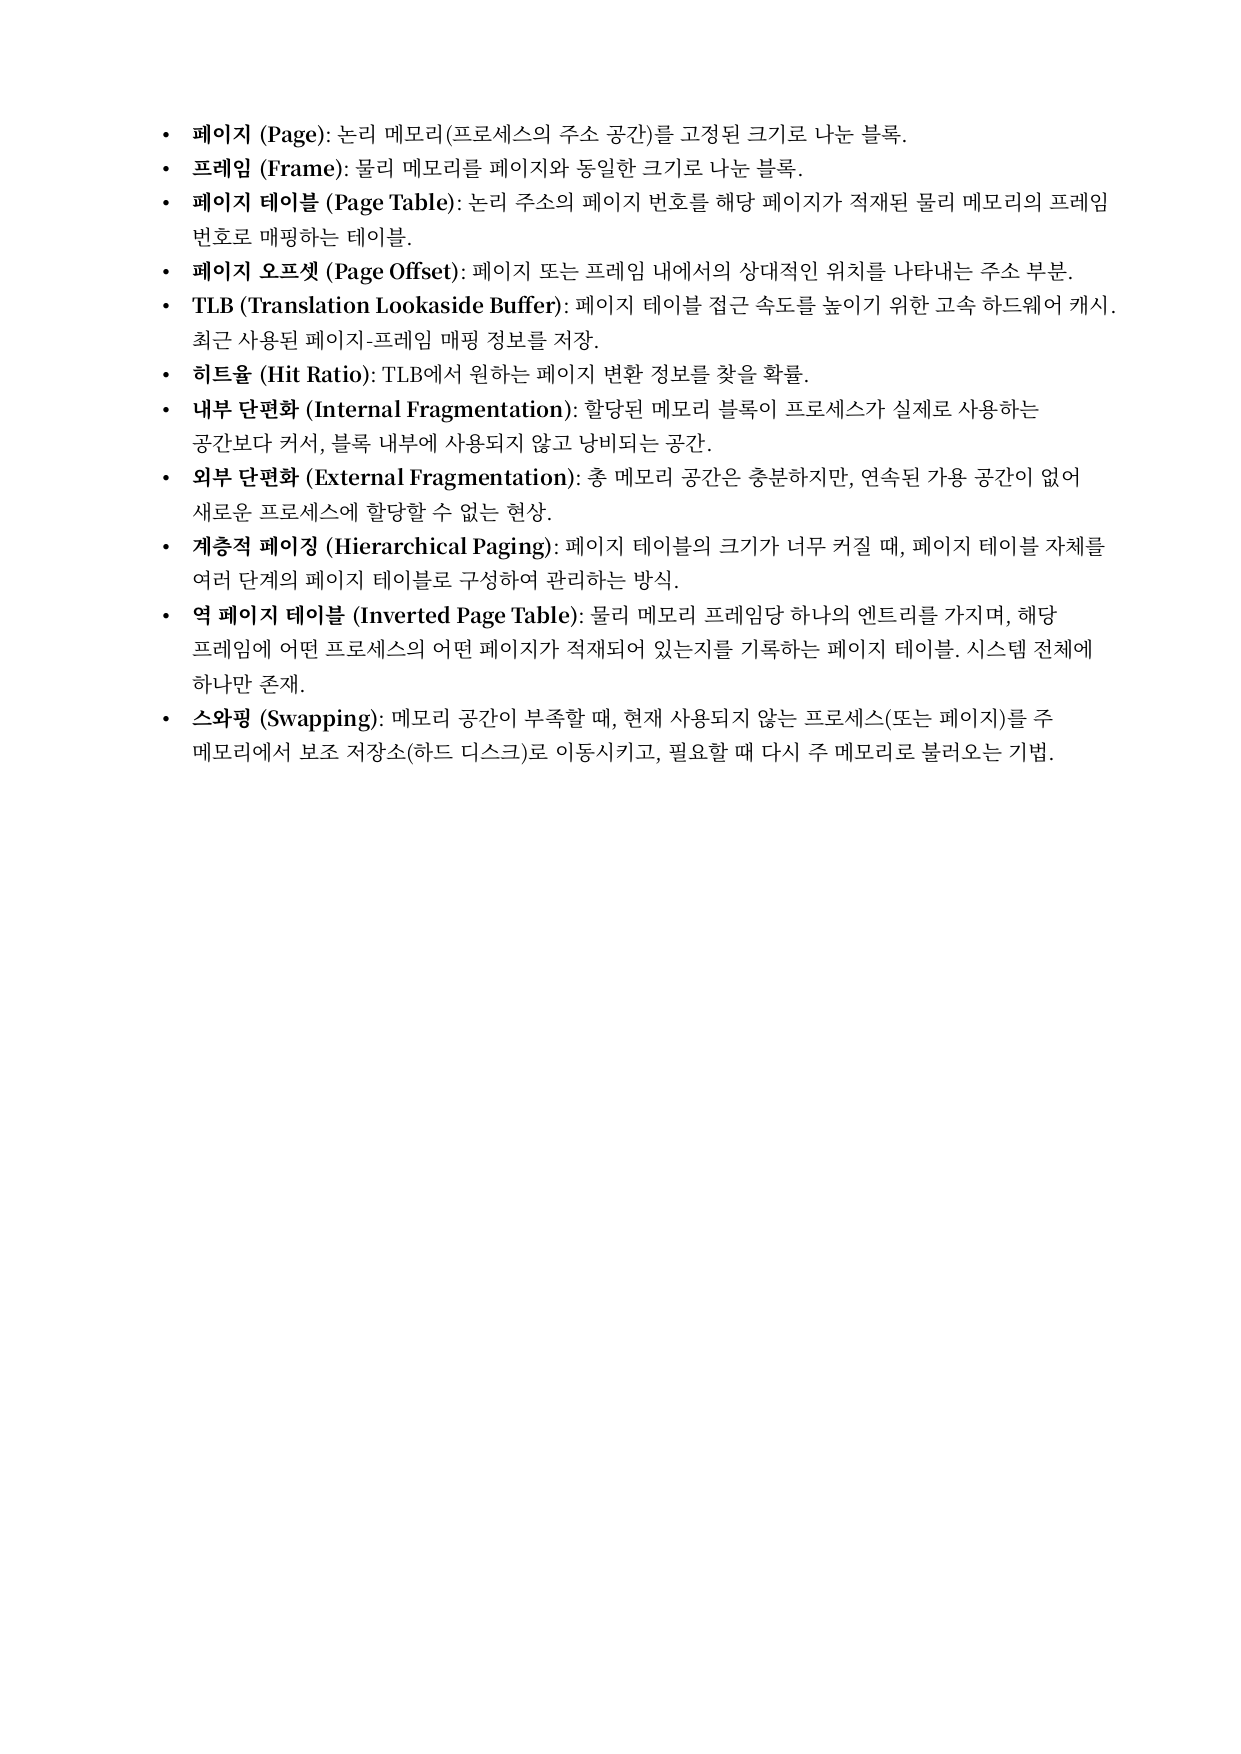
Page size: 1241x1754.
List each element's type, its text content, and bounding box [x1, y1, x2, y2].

list 외부 단편화 (External Fragmentation): 총 메모리 공간은 충분하지만, 연속된 가용 공간이 없어 새로운 프로세스에 할당할 수 없는 현상. [162, 462, 1122, 526]
list TLB (Translation Lookaside Buffer): 페이지 테이블 접근 속도를 높이기 위한 고속 하드웨어 캐시. 최근 사용된 페이지-프레임 매핑 정보를 저장. [162, 290, 1122, 354]
list 스와핑 (Swapping): 메모리 공간이 부족할 때, 현재 사용되지 않는 프로세스(또는 페이지)를 주 메모리에서 보조 저장소(하드 디스크)로 이동시키고, 필요할 때 다시 주 메모리로 불러오는 기법. [162, 702, 1122, 767]
list 역 페이지 테이블 (Inverted Page Table): 물리 메모리 프레임당 하나의 엔트리를 가지며, 해당 프레임에 어떤 프로세스의 어떤 페이지가 적재되어 있는지를 기록하는 페이지 테이블. 시스템 전체에 하나만 존재. [162, 599, 1122, 698]
list 내부 단편화 (Internal Fragmentation): 할당된 메모리 블록이 프로세스가 실제로 사용하는 공간보다 커서, 블록 내부에 사용되지 않고 낭비되는 공간. [162, 393, 1122, 457]
list 히트율 (Hit Ratio): TLB에서 원하는 페이지 변환 정보를 찾을 확률. [162, 359, 1122, 389]
list 페이지 (Page): 논리 메모리(프로세스의 주소 공간)를 고정된 크기로 나눈 블록. [162, 118, 1122, 148]
list 페이지 오프셋 (Page Offset): 페이지 또는 프레임 내에서의 상대적인 위치를 나타내는 주소 부분. [162, 256, 1122, 286]
list 계층적 페이징 (Hierarchical Paging): 페이지 테이블의 크기가 너무 커질 때, 페이지 테이블 자체를 여러 단계의 페이지 테이블로 구성하여 관리하는 방식. [162, 531, 1122, 595]
list 페이지 테이블 (Page Table): 논리 주소의 페이지 번호를 해당 페이지가 적재된 물리 메모리의 프레임 번호로 매핑하는 테이블. [162, 187, 1122, 251]
list 프레임 (Frame): 물리 메모리를 페이지와 동일한 크기로 나눈 블록. [162, 152, 1122, 182]
